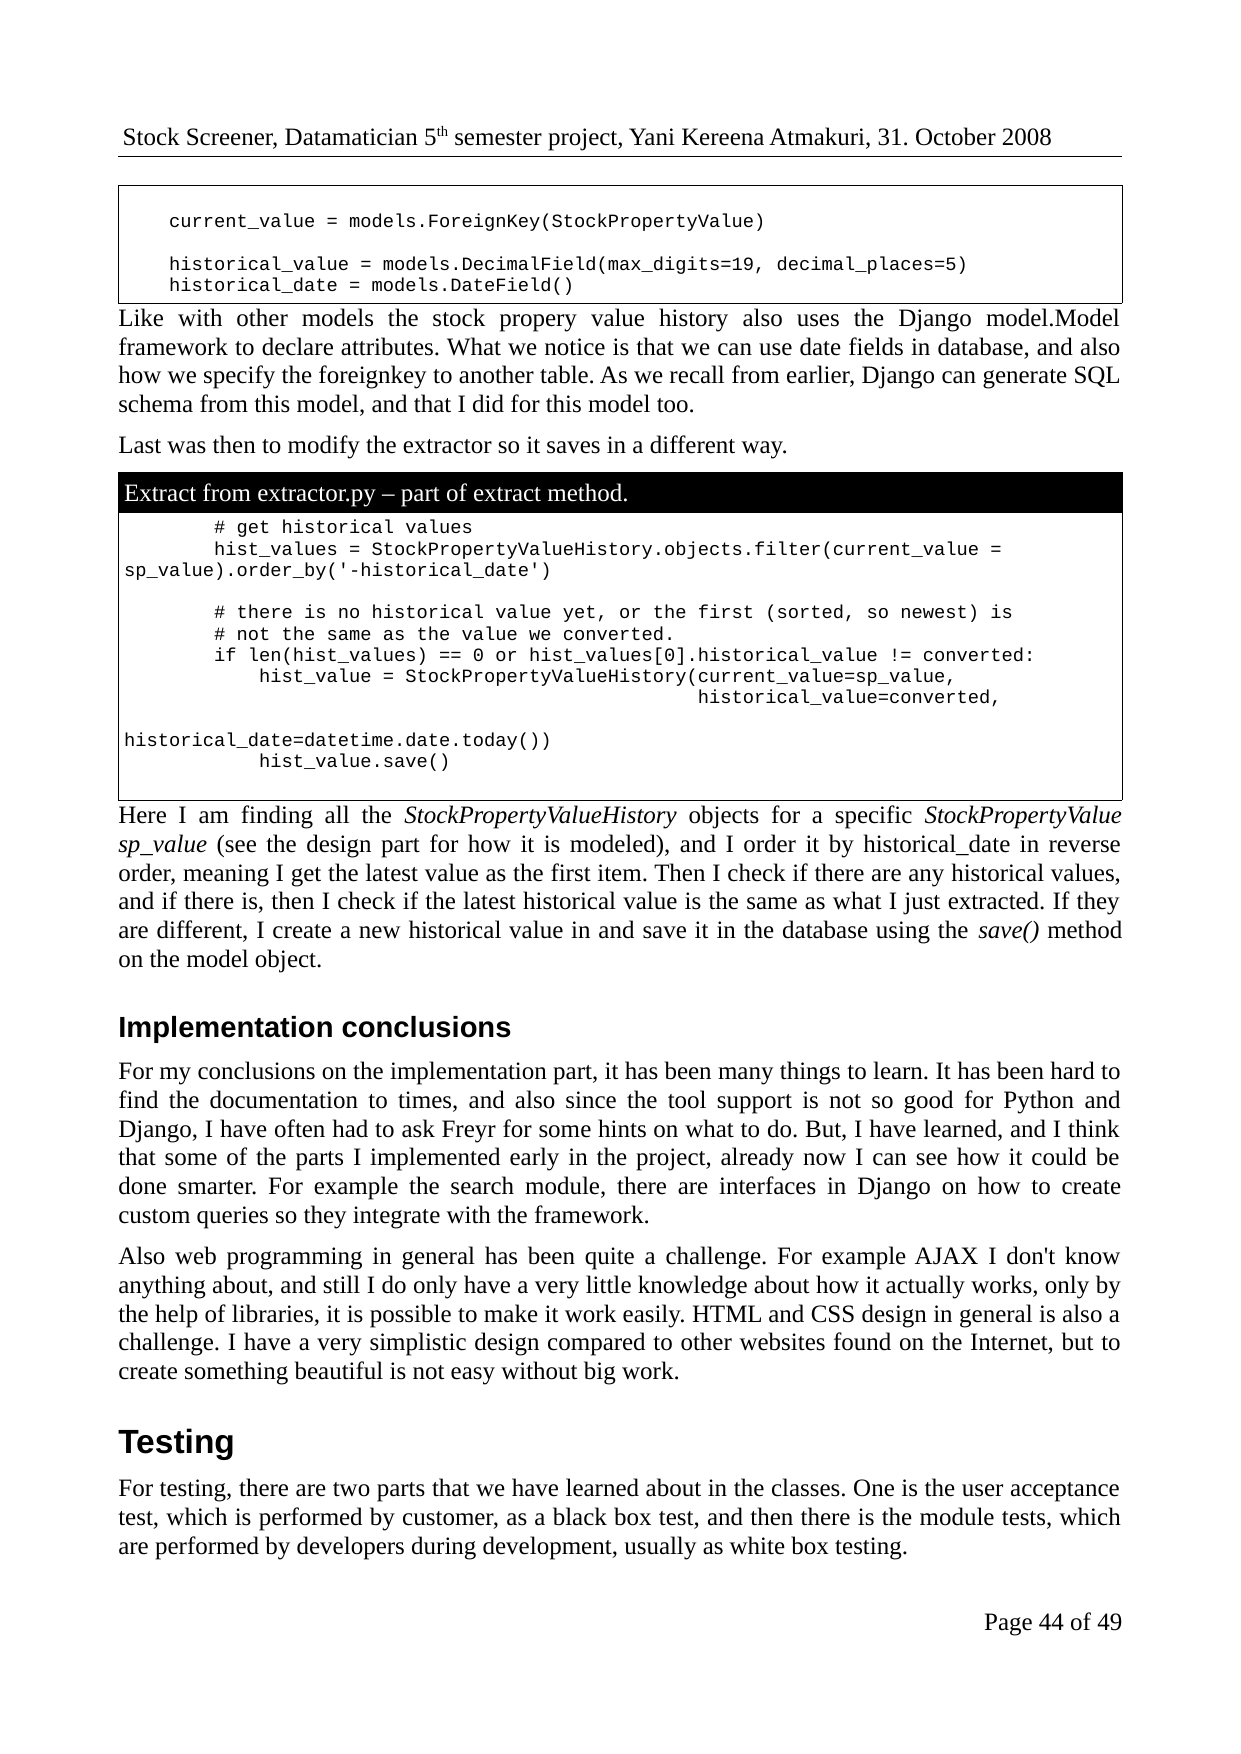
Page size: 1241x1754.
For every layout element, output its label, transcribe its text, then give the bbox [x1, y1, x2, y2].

table_cell # get historical values hist_values = StockPropertyValueHistory.objects.filter(current_value = sp_value).order_by('-historical_date') # there is no historical value yet, or the first (sorted, so newest) is # not the same as the value we converted. if len(hist_values) == 0 or hist_values[0].historical_value != converted: hist_value = StockPropertyValueHistory(current_value=sp_value, historical_value=converted, historical_date=datetime.date.today()) hist_value.save() [119, 513, 1122, 800]
table_cell current_value = models.ForeignKey(StockPropertyValue) historical_value = models.DecimalField(max_digits=19, decimal_places=5) historical_date = models.DateField() [119, 186, 1122, 303]
text Here I am finding all the StockPropertyValueHistory objects for a specific StockPropertyValue sp_value (see the design part for how it is modeled), and I order it by historical_date in reverse order, meaning I get the latest value as the first item. Then I check if there are any historical values, and if there is, then I check if the latest historical value is the same as what I just extracted. If they are different, I create a new historical value in and save it in the database using the save() method on the model object. [118, 801, 1122, 973]
text For my conclusions on the implementation part, it has been many things to learn. It has been hard to find the documentation to times, and also since the tool support is not so good for Python and Django, I have often had to ask Freyr for some hints on what to do. But, I have learned, and I think that some of the parts I implemented early in the project, already now I can see how it could be done smarter. For example the search module, there are interfaces in Django on how to create custom queries so they integrate with the framework. [118, 1056, 1122, 1229]
subtitle Implementation conclusions [118, 1010, 1122, 1044]
text Like with other models the stock propery value history also uses the Django model.Model framework to declare attributes. What we notice is that we can use date fields in database, and also how we specify the foreignkey to another table. As we recall from earlier, Django can generate SQL schema from this model, and that I did for this model too. [118, 304, 1122, 418]
table_header Extract from extractor.py – part of extract method. [119, 473, 1122, 512]
text Last was then to modify the extractor so it saves in a different way. [118, 431, 1122, 459]
subtitle Testing [118, 1422, 1122, 1461]
text Also web programming in general has been quite a challenge. For example AJAX I don't know anything about, and still I do only have a very little knowledge about how it actually works, only by the help of libraries, it is possible to make it work easily. HTML and CSS design in general is also a challenge. I have a very simplistic design compared to other websites found on the Internet, but to create something beautiful is not easy without big work. [118, 1241, 1122, 1385]
text For testing, there are two parts that we have learned about in the classes. One is the user acceptance test, which is performed by customer, as a black box test, and then there is the module tests, which are performed by developers during development, usually as white box testing. [118, 1473, 1122, 1560]
